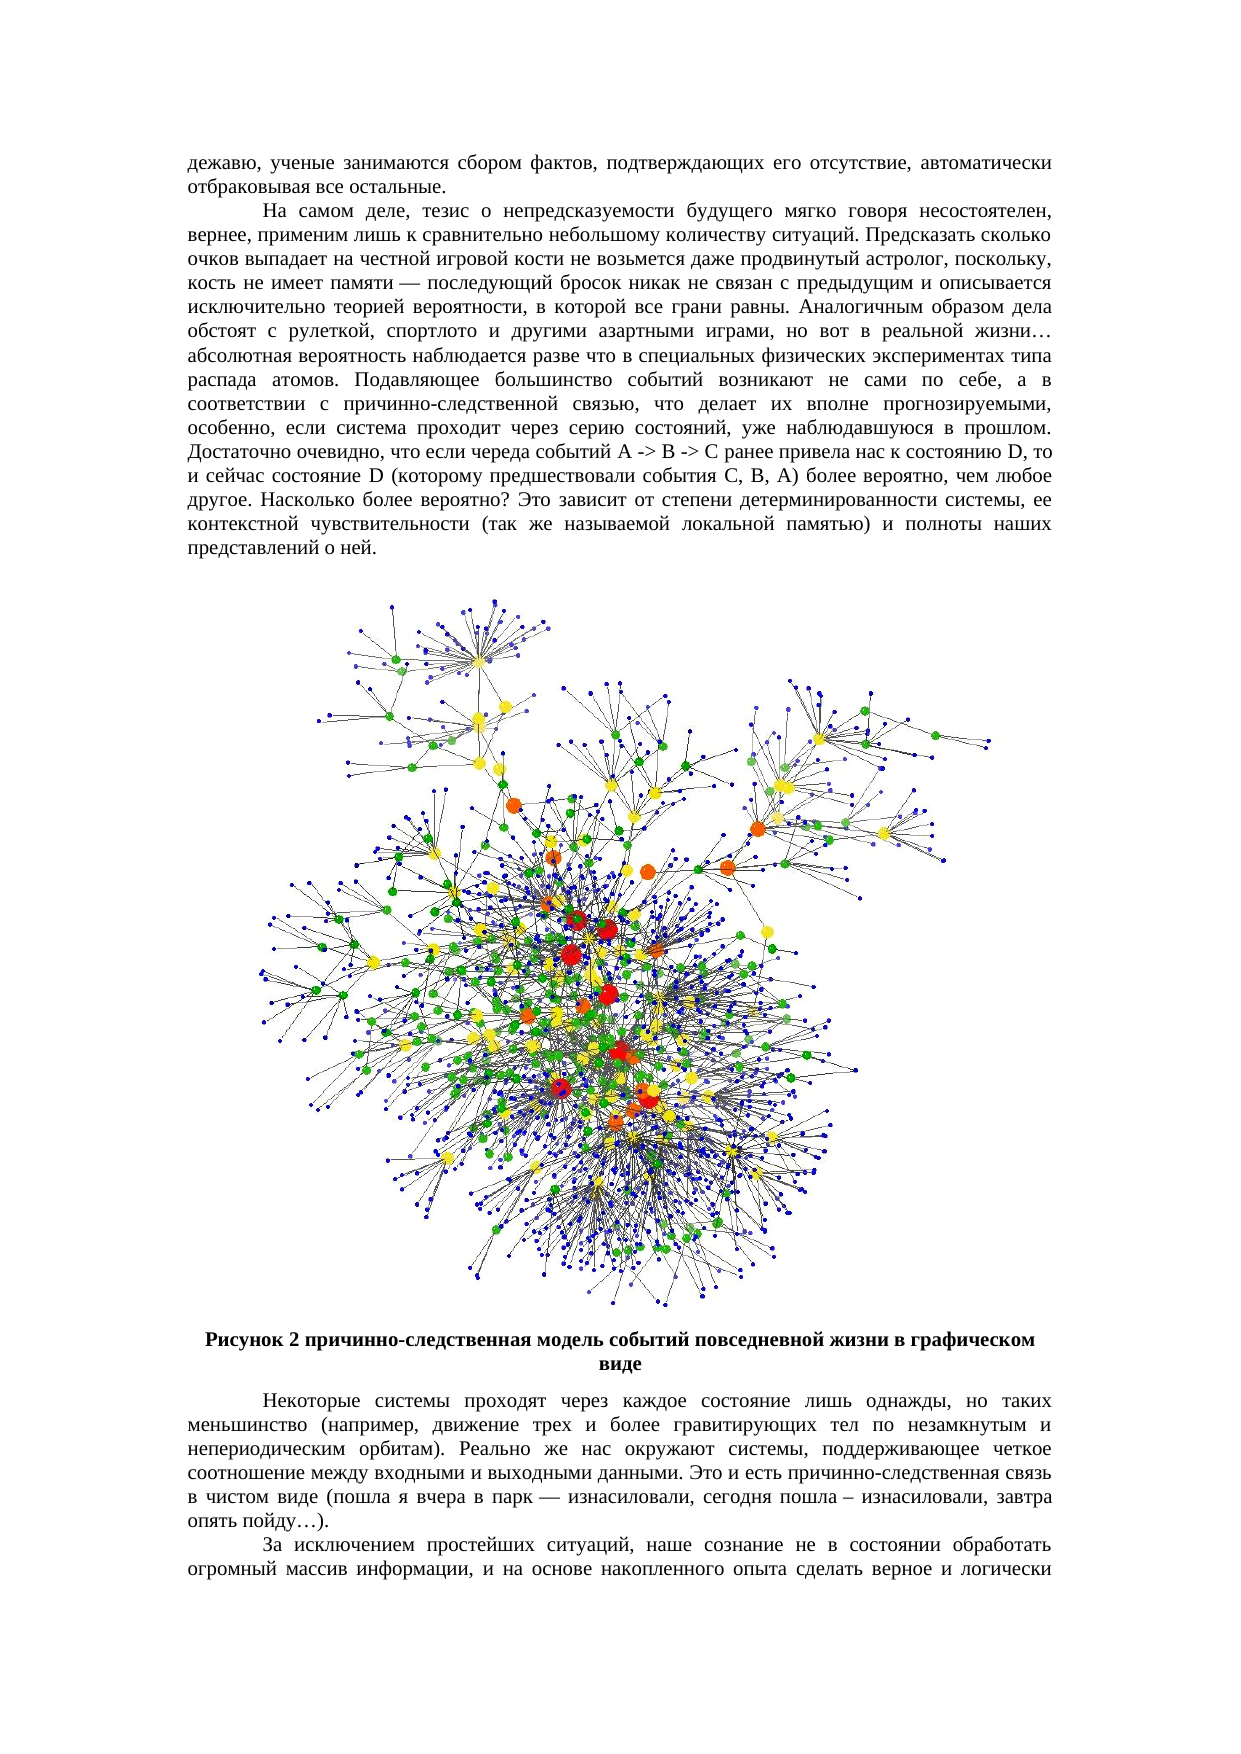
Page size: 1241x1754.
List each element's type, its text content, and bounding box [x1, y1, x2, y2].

text дежавю, ученые занимаются сбором фактов, подтверждающих его отсутствие, автоматически отбраковывая все остальные. [187, 150, 1053, 198]
text На самом деле, тезис о непредсказуемости будущего мягко говоря несостоятелен, вернее, применим лишь к сравнительно небольшому количеству ситуаций. Предсказать сколько очков выпадает на честной игровой кости не возьмется даже продвинутый астролог, поскольку, кость не имеет памяти — последующий бросок никак не связан с предыдущим и описывается исключительно теорией вероятности, в которой все грани равны. Аналогичным образом дела обстоят с рулеткой, спортлото и другими азартными играми, но вот в реальной жизни… абсолютная вероятность наблюдается разве что в специальных физических экспериментах типа распада атомов. Подавляющее большинство событий возникают не сами по себе, а в соответствии с причинно-следственной связью, что делает их вполне прогнозируемыми, особенно, если система проходит через серию состояний, уже наблюдавшуюся в прошлом. Достаточно очевидно, что если череда событий A -> B -> C ранее привела нас к состоянию D, то и сейчас состояние D (которому предшествовали события C, B, A) более вероятно, чем любое другое. Насколько более вероятно? Это зависит от степени детерминированности системы, ее контекстной чувствительности (так же называемой локальной памятью) и полноты наших представлений о ней. [187, 198, 1053, 559]
picture [232, 583, 1008, 1315]
text Рисунок 2 причинно-следственная модель событий повседневной жизни в графическом виде [187, 1327, 1053, 1375]
text За исключением простейших ситуаций, наше сознание не в состоянии обработать огромный массив информации, и на основе накопленного опыта сделать верное и логически [187, 1532, 1053, 1580]
text Некоторые системы проходят через каждое состояние лишь однажды, но таких меньшинство (например, движение трех и более гравитирующих тел по незамкнутым и непериодическим орбитам). Реально же нас окружают системы, поддерживающее четкое соотношение между входными и выходными данными. Это и есть причинно-следственная связь в чистом виде (пошла я вчера в парк — изнасиловали, сегодня пошла – изнасиловали, завтра опять пойду…). [187, 1388, 1053, 1532]
